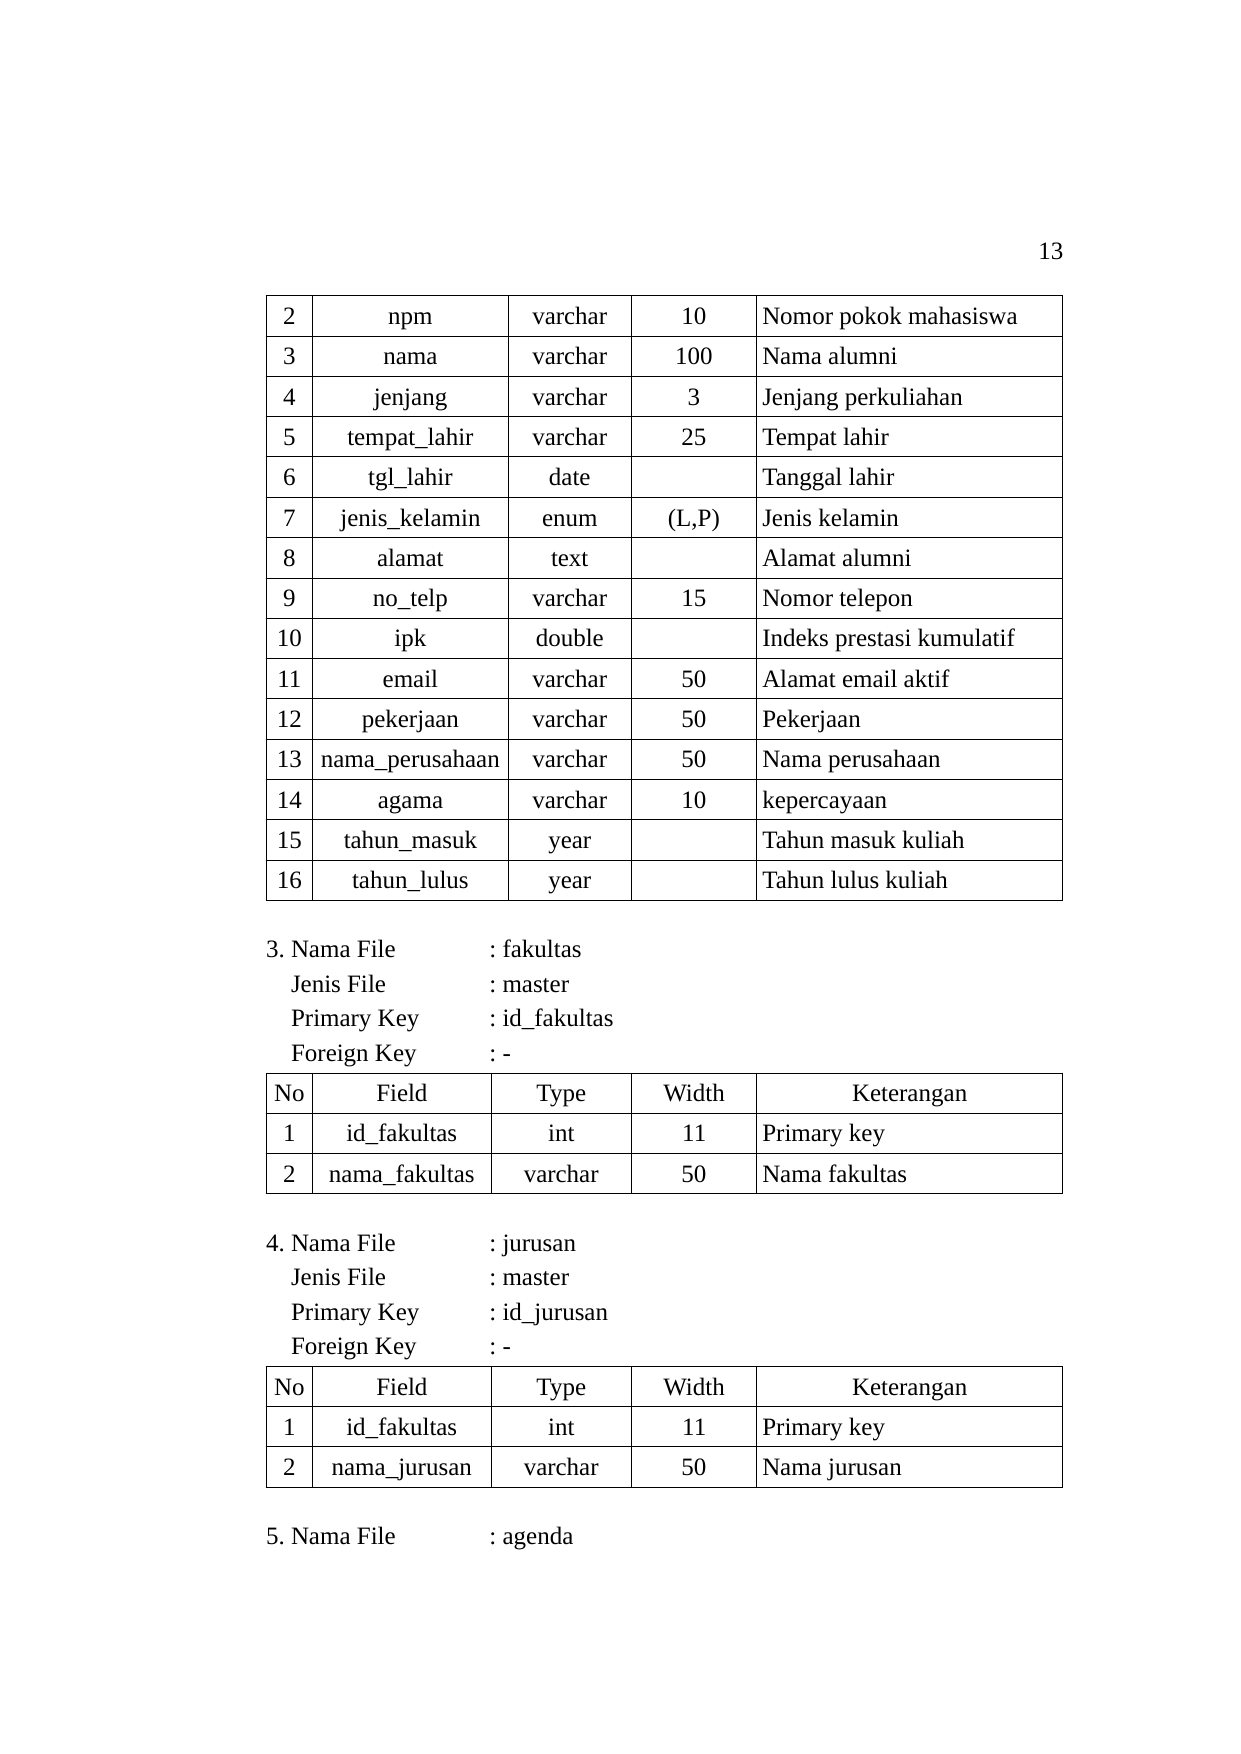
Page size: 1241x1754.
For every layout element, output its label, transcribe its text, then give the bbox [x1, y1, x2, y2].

table_cell varchar [509, 659, 631, 698]
table_cell [632, 538, 756, 577]
table_cell 10 [632, 296, 756, 336]
table_cell 15 [632, 579, 756, 618]
table_cell 14 [267, 780, 312, 819]
table_cell tahun_lulus [313, 861, 508, 900]
table_cell 50 [632, 699, 756, 739]
table_cell [632, 619, 756, 658]
table_cell Pekerjaan [757, 699, 1062, 739]
table_cell varchar [509, 579, 631, 618]
table_cell 11 [632, 1114, 756, 1153]
table_cell 5 [267, 417, 312, 456]
table_cell 7 [267, 498, 312, 537]
table_cell varchar [492, 1154, 631, 1193]
table_cell 6 [267, 457, 312, 497]
table_cell 10 [632, 780, 756, 819]
table_cell 11 [267, 659, 312, 698]
table_header Keterangan [757, 1074, 1062, 1113]
table_cell 2 [267, 1154, 312, 1193]
table_cell 3 [632, 377, 756, 416]
table_cell pekerjaan [313, 699, 508, 739]
text Foreign Key : - [266, 1331, 1063, 1360]
table_cell Jenjang perkuliahan [757, 377, 1062, 416]
table_cell (L,P) [632, 498, 756, 537]
table_cell 50 [632, 1154, 756, 1193]
table_cell Nama alumni [757, 337, 1062, 376]
text Primary Key : id_jurusan [266, 1297, 1063, 1326]
table_cell Tempat lahir [757, 417, 1062, 456]
table_header No [267, 1367, 312, 1406]
table_cell 100 [632, 337, 756, 376]
table_header No [267, 1074, 312, 1113]
table_cell nama_jurusan [313, 1447, 491, 1487]
table_cell 50 [632, 659, 756, 698]
table_cell varchar [509, 780, 631, 819]
table_cell text [509, 538, 631, 577]
table_header Width [632, 1367, 756, 1406]
table_cell tgl_lahir [313, 457, 508, 497]
text 4. Nama File : jurusan [266, 1228, 1063, 1257]
table_cell enum [509, 498, 631, 537]
text 3. Nama File : fakultas [266, 934, 1063, 963]
table_cell jenjang [313, 377, 508, 416]
text Primary Key : id_fakultas [266, 1003, 1063, 1032]
table_cell alamat [313, 538, 508, 577]
table_cell 50 [632, 740, 756, 779]
table_header Field [313, 1074, 491, 1113]
text Foreign Key : - [266, 1038, 1063, 1067]
table_header Type [492, 1074, 631, 1113]
text Jenis File : master [266, 969, 1063, 998]
table_cell year [509, 820, 631, 859]
table_cell 50 [632, 1447, 756, 1487]
table_cell varchar [509, 417, 631, 456]
table_cell varchar [509, 377, 631, 416]
table_cell 8 [267, 538, 312, 577]
table_header Width [632, 1074, 756, 1113]
table_cell 3 [267, 337, 312, 376]
table_cell varchar [492, 1447, 631, 1487]
table_cell jenis_kelamin [313, 498, 508, 537]
table_cell 1 [267, 1407, 312, 1446]
table_cell Nama fakultas [757, 1154, 1062, 1193]
table_cell 4 [267, 377, 312, 416]
table_header Field [313, 1367, 491, 1406]
text 5. Nama File : agenda [266, 1521, 1063, 1550]
table_cell 2 [267, 1447, 312, 1487]
table_cell kepercayaan [757, 780, 1062, 819]
table_cell Nama perusahaan [757, 740, 1062, 779]
table_cell Tanggal lahir [757, 457, 1062, 497]
table_cell nama_perusahaan [313, 740, 508, 779]
table_cell tempat_lahir [313, 417, 508, 456]
table_cell email [313, 659, 508, 698]
table_cell 2 [267, 296, 312, 336]
table_cell no_telp [313, 579, 508, 618]
table_cell 9 [267, 579, 312, 618]
table_cell Indeks prestasi kumulatif [757, 619, 1062, 658]
table_cell varchar [509, 740, 631, 779]
table_cell 16 [267, 861, 312, 900]
table_cell Nomor pokok mahasiswa [757, 296, 1062, 336]
table_cell varchar [509, 337, 631, 376]
table_cell 10 [267, 619, 312, 658]
table_cell Alamat email aktif [757, 659, 1062, 698]
table_cell 1 [267, 1114, 312, 1153]
table_cell Nama jurusan [757, 1447, 1062, 1487]
table_cell 15 [267, 820, 312, 859]
table_cell ipk [313, 619, 508, 658]
table_header Type [492, 1367, 631, 1406]
table_cell year [509, 861, 631, 900]
table_cell Tahun lulus kuliah [757, 861, 1062, 900]
table_cell varchar [509, 296, 631, 336]
table_cell double [509, 619, 631, 658]
table_cell int [492, 1407, 631, 1446]
table_cell Primary key [757, 1407, 1062, 1446]
table_cell varchar [509, 699, 631, 739]
table_cell 12 [267, 699, 312, 739]
table_cell agama [313, 780, 508, 819]
table_cell 25 [632, 417, 756, 456]
table_cell id_fakultas [313, 1114, 491, 1153]
table_cell Jenis kelamin [757, 498, 1062, 537]
table_cell Tahun masuk kuliah [757, 820, 1062, 859]
table_cell int [492, 1114, 631, 1153]
table_cell [632, 457, 756, 497]
table_cell nama [313, 337, 508, 376]
table_cell Alamat alumni [757, 538, 1062, 577]
table_cell [632, 820, 756, 859]
table_cell 11 [632, 1407, 756, 1446]
table_cell Nomor telepon [757, 579, 1062, 618]
table_cell Primary key [757, 1114, 1062, 1153]
table_cell npm [313, 296, 508, 336]
table_cell 13 [267, 740, 312, 779]
table_cell [632, 861, 756, 900]
table_cell nama_fakultas [313, 1154, 491, 1193]
table_cell date [509, 457, 631, 497]
text Jenis File : master [266, 1262, 1063, 1291]
table_cell id_fakultas [313, 1407, 491, 1446]
table_cell tahun_masuk [313, 820, 508, 859]
table_header Keterangan [757, 1367, 1062, 1406]
